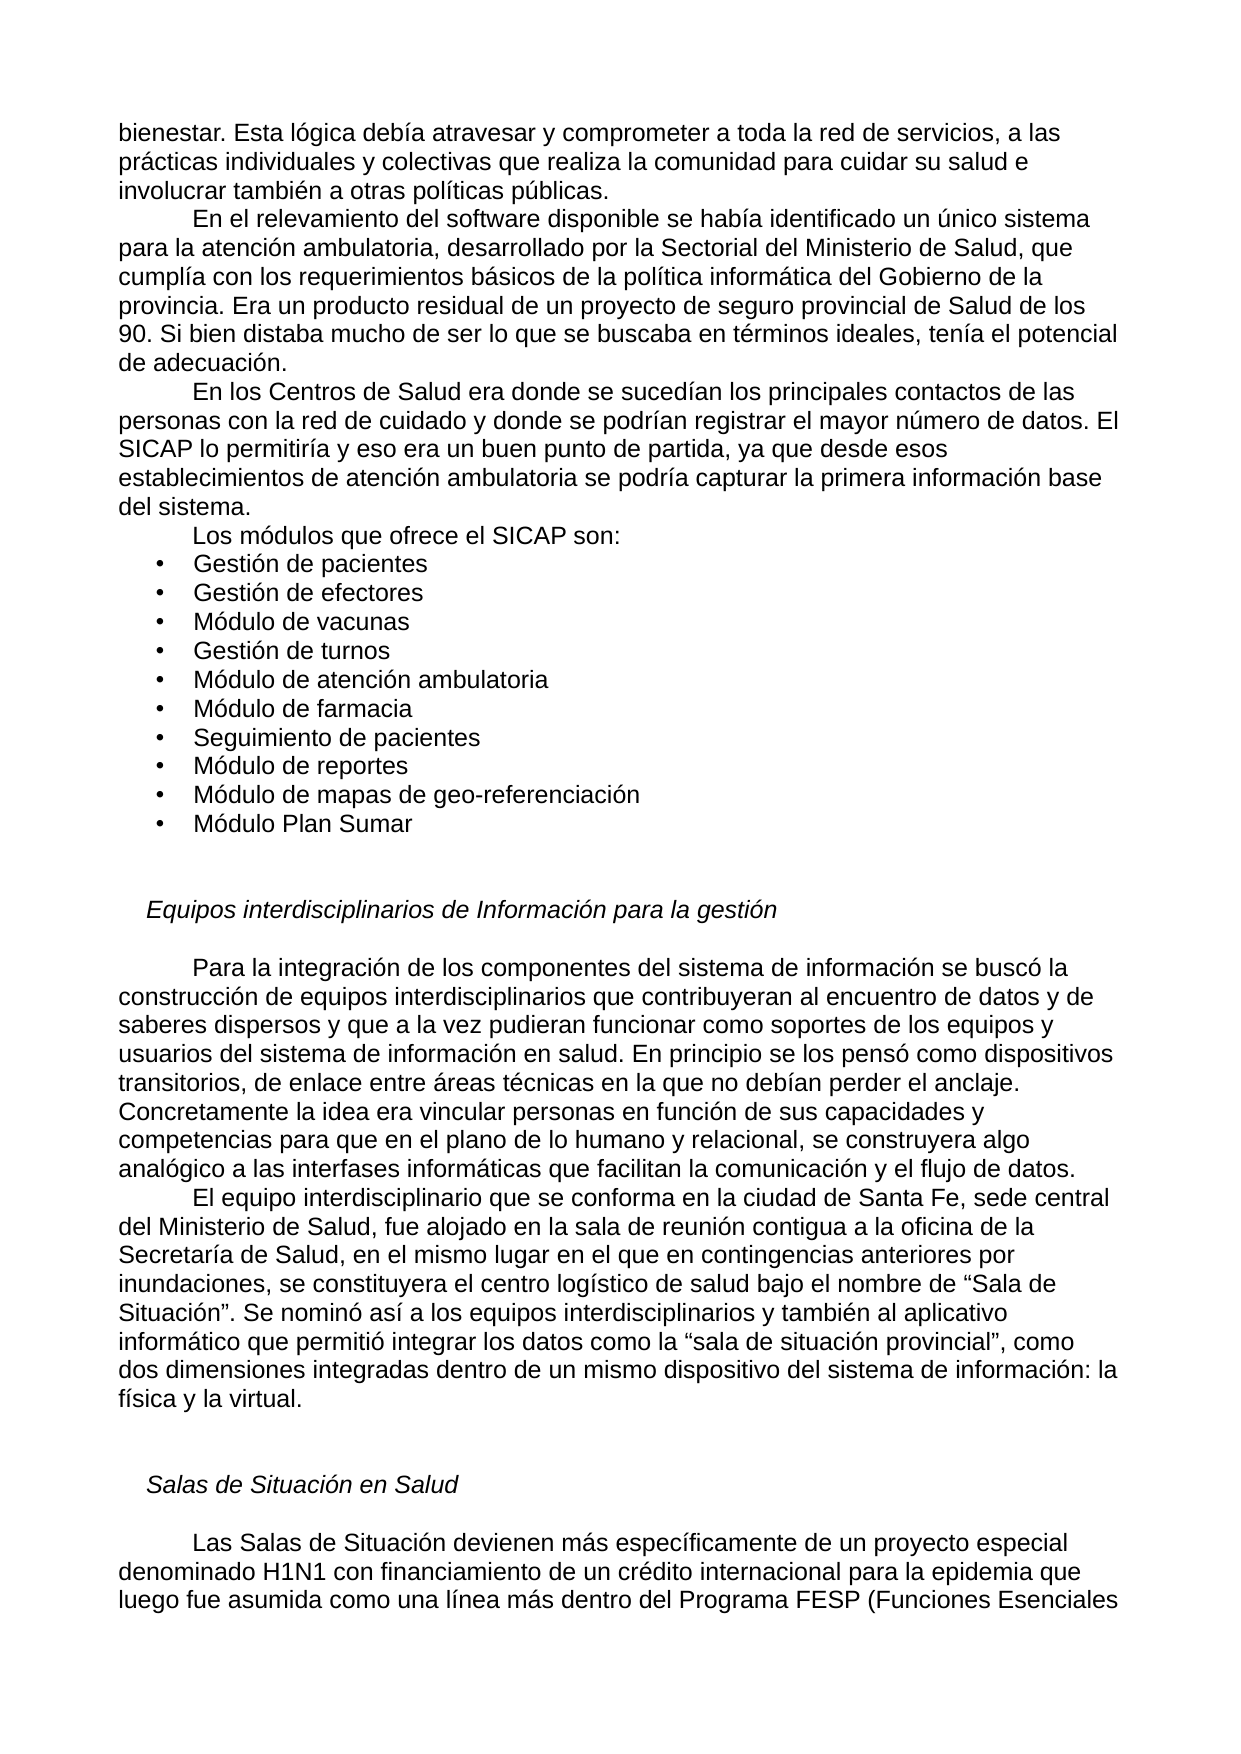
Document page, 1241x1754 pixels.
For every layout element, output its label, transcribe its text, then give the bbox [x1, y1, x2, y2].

list Gestión de efectores [156, 578, 1122, 607]
list Módulo de atención ambulatoria [156, 665, 1122, 694]
list Módulo de vacunas [156, 607, 1122, 636]
list Módulo de farmacia [156, 694, 1122, 722]
list Módulo Plan Sumar [156, 809, 1122, 838]
text En los Centros de Salud era donde se sucedían los principales contactos de las personas con la red de cuidado y donde se podrían registrar el mayor número de datos. El SICAP lo permitiría y eso era un buen punto de partida, ya que desde esos establecimientos de atención ambulatoria se podría capturar la primera información base del sistema. [118, 377, 1122, 521]
text En el relevamiento del software disponible se había identificado un único sistema para la atención ambulatoria, desarrollado por la Sectorial del Ministerio de Salud, que cumplía con los requerimientos básicos de la política informática del Gobierno de la provincia. Era un producto residual de un proyecto de seguro provincial de Salud de los 90. Si bien distaba mucho de ser lo que se buscaba en términos ideales, tenía el potencial de adecuación. [118, 204, 1122, 377]
text Las Salas de Situación devienen más específicamente de un proyecto especial denominado H1N1 con financiamiento de un crédito internacional para la epidemia que luego fue asumida como una línea más dentro del Programa FESP (Funciones Esenciales [118, 1528, 1122, 1614]
list Gestión de turnos [156, 636, 1122, 665]
list Gestión de pacientes [156, 549, 1122, 578]
list Módulo de mapas de geo-referenciación [156, 780, 1122, 809]
text Los módulos que ofrece el SICAP son: [118, 521, 1122, 549]
text El equipo interdisciplinario que se conforma en la ciudad de Santa Fe, sede central del Ministerio de Salud, fue alojado en la sala de reunión contigua a la oficina de la Secretaría de Salud, en el mismo lugar en el que en contingencias anteriores por inundaciones, se constituyera el centro logístico de salud bajo el nombre de “Sala de Situación”. Se nominó así a los equipos interdisciplinarios y también al aplicativo informático que permitió integrar los datos como la “sala de situación provincial”, como dos dimensiones integradas dentro de un mismo dispositivo del sistema de información: la física y la virtual. [118, 1183, 1122, 1413]
list Módulo de reportes [156, 751, 1122, 780]
text bienestar. Esta lógica debía atravesar y comprometer a toda la red de servicios, a las prácticas individuales y colectivas que realiza la comunidad para cuidar su salud e involucrar también a otras políticas públicas. [118, 118, 1122, 204]
text Salas de Situación en Salud [118, 1470, 1122, 1499]
text Para la integración de los componentes del sistema de información se buscó la construcción de equipos interdisciplinarios que contribuyeran al encuentro de datos y de saberes dispersos y que a la vez pudieran funcionar como soportes de los equipos y usuarios del sistema de información en salud. En principio se los pensó como dispositivos transitorios, de enlace entre áreas técnicas en la que no debían perder el anclaje. Concretamente la idea era vincular personas en función de sus capacidades y competencias para que en el plano de lo humano y relacional, se construyera algo analógico a las interfases informáticas que facilitan la comunicación y el flujo de datos. [118, 953, 1122, 1183]
text Equipos interdisciplinarios de Información para la gestión [118, 895, 1122, 924]
list Seguimiento de pacientes [156, 722, 1122, 751]
